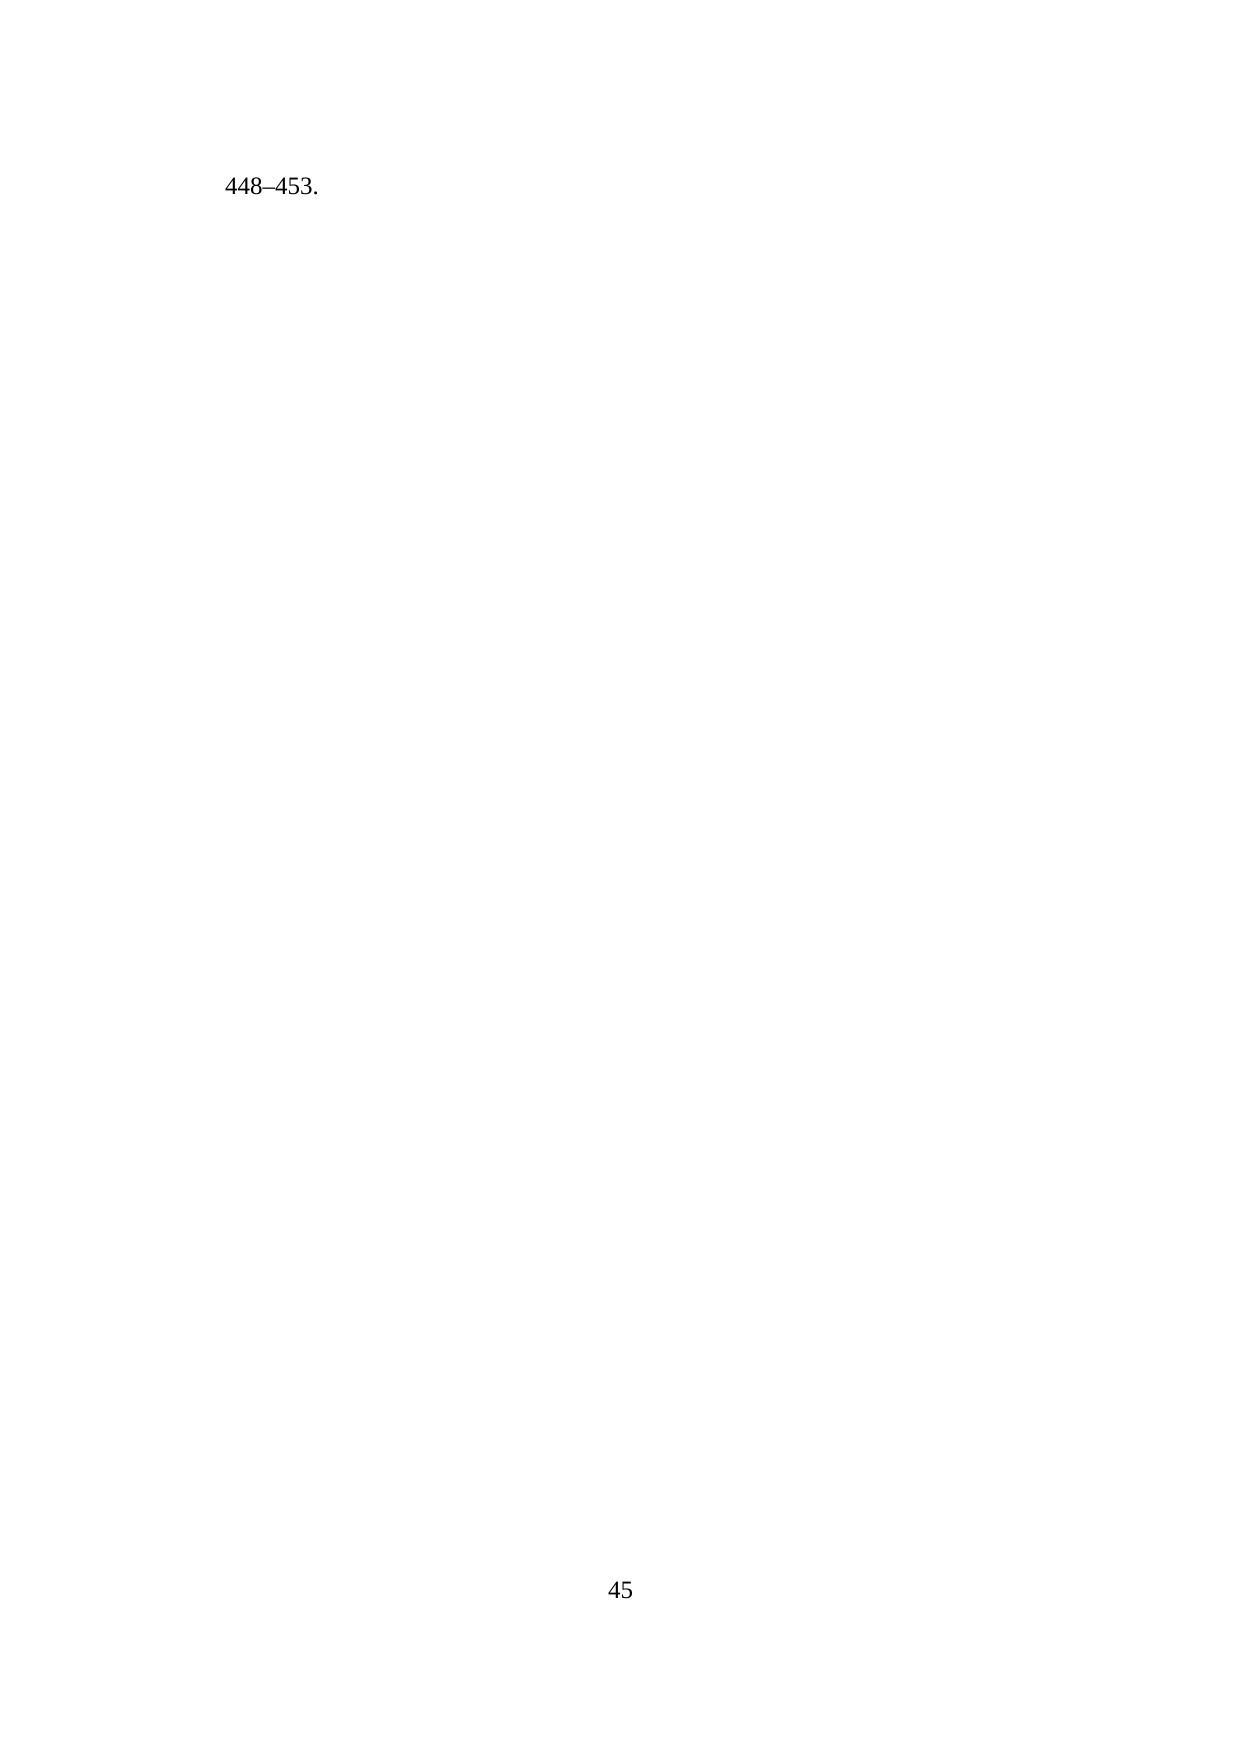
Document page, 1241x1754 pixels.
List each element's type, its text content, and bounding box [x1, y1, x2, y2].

text 448–453. [150, 150, 1091, 200]
